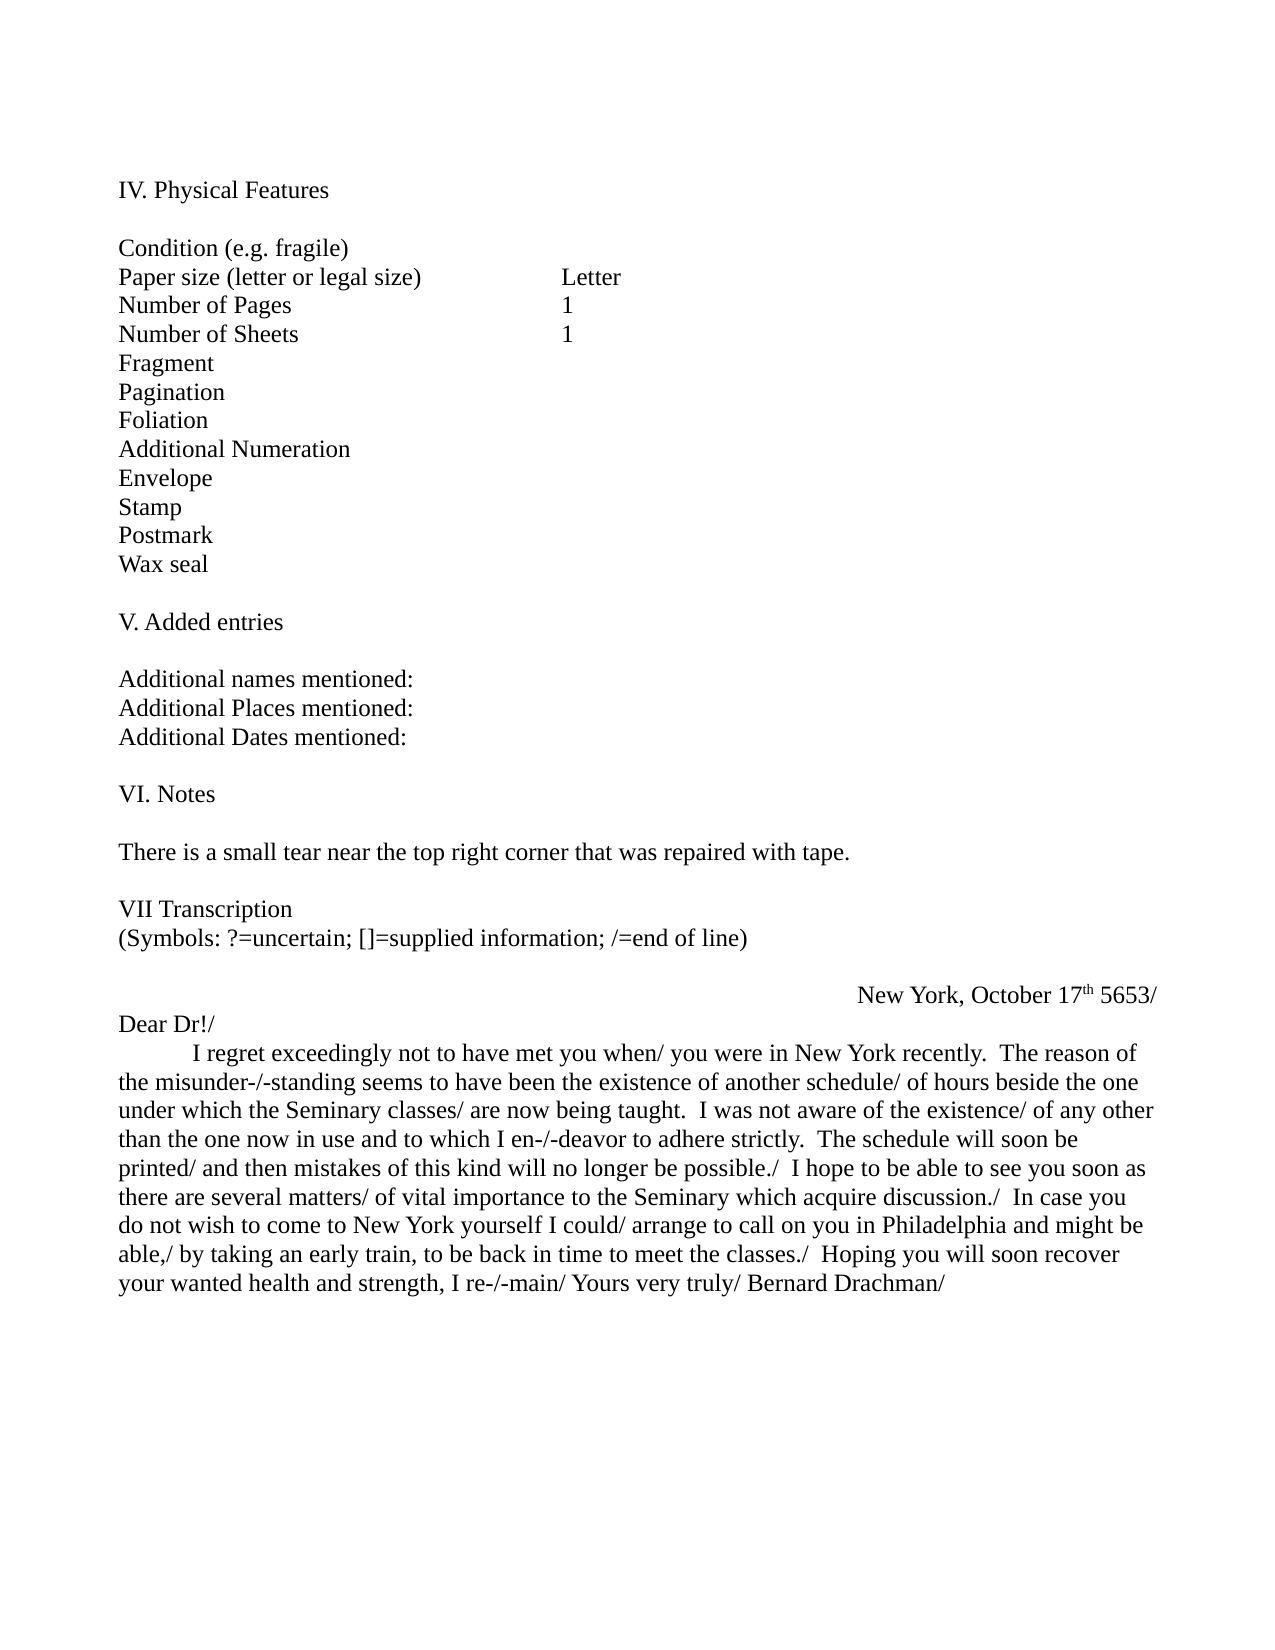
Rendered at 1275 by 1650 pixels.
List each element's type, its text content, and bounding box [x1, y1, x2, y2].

text VI. Notes [118, 779, 1157, 808]
text Additional Dates mentioned: [118, 722, 1157, 751]
text I regret exceedingly not to have met you when/ you were in New York recently. The reason of the misunder-/-standing seems to have been the existence of another schedule/ of hours beside the one under which the Seminary classes/ are now being taught. I was not aware of the existence/ of any other than the one now in use and to which I en-/-deavor to adhere strictly. The schedule will soon be printed/ and then mistakes of this kind will no longer be possible./ I hope to be able to see you soon as there are several matters/ of vital importance to the Seminary which acquire discussion./ In case you do not wish to come to New York yourself I could/ arrange to call on you in Philadelphia and might be able,/ by taking an early train, to be back in time to meet the classes./ Hoping you will soon recover your wanted health and strength, I re-/-main/ Yours very truly/ Bernard Drachman/ [118, 1038, 1157, 1297]
text There is a small tear near the top right corner that was repaired with tape. [118, 837, 1157, 866]
text Condition (e.g. fragile) [118, 233, 1157, 262]
text IV. Physical Features [118, 176, 1157, 204]
text VII Transcription [118, 894, 1157, 923]
text Foliation [118, 406, 1157, 434]
text New York, October 17th 5653/ [118, 981, 1157, 1009]
text Additional Places mentioned: [118, 693, 1157, 722]
text Postma rk [118, 521, 1157, 549]
text Dear Dr!/ [118, 1009, 1157, 1038]
text Wax seal [118, 549, 1157, 578]
text Additional Numeration [118, 434, 1157, 463]
text Stamp [118, 492, 1157, 521]
text (Symbols: ?=uncertain; []=supplied information; /=end of line) [118, 923, 1157, 952]
text Pagination [118, 377, 1157, 406]
text Number of Pages 1 [118, 291, 1157, 319]
text Number of Sheets 1 [118, 319, 1157, 348]
text V. Added entries [118, 607, 1157, 636]
text Fragment [118, 348, 1157, 377]
text Envelope [118, 463, 1157, 492]
text Paper size (letter or legal size) Letter [118, 262, 1157, 291]
text Additional names mentioned: [118, 664, 1157, 693]
